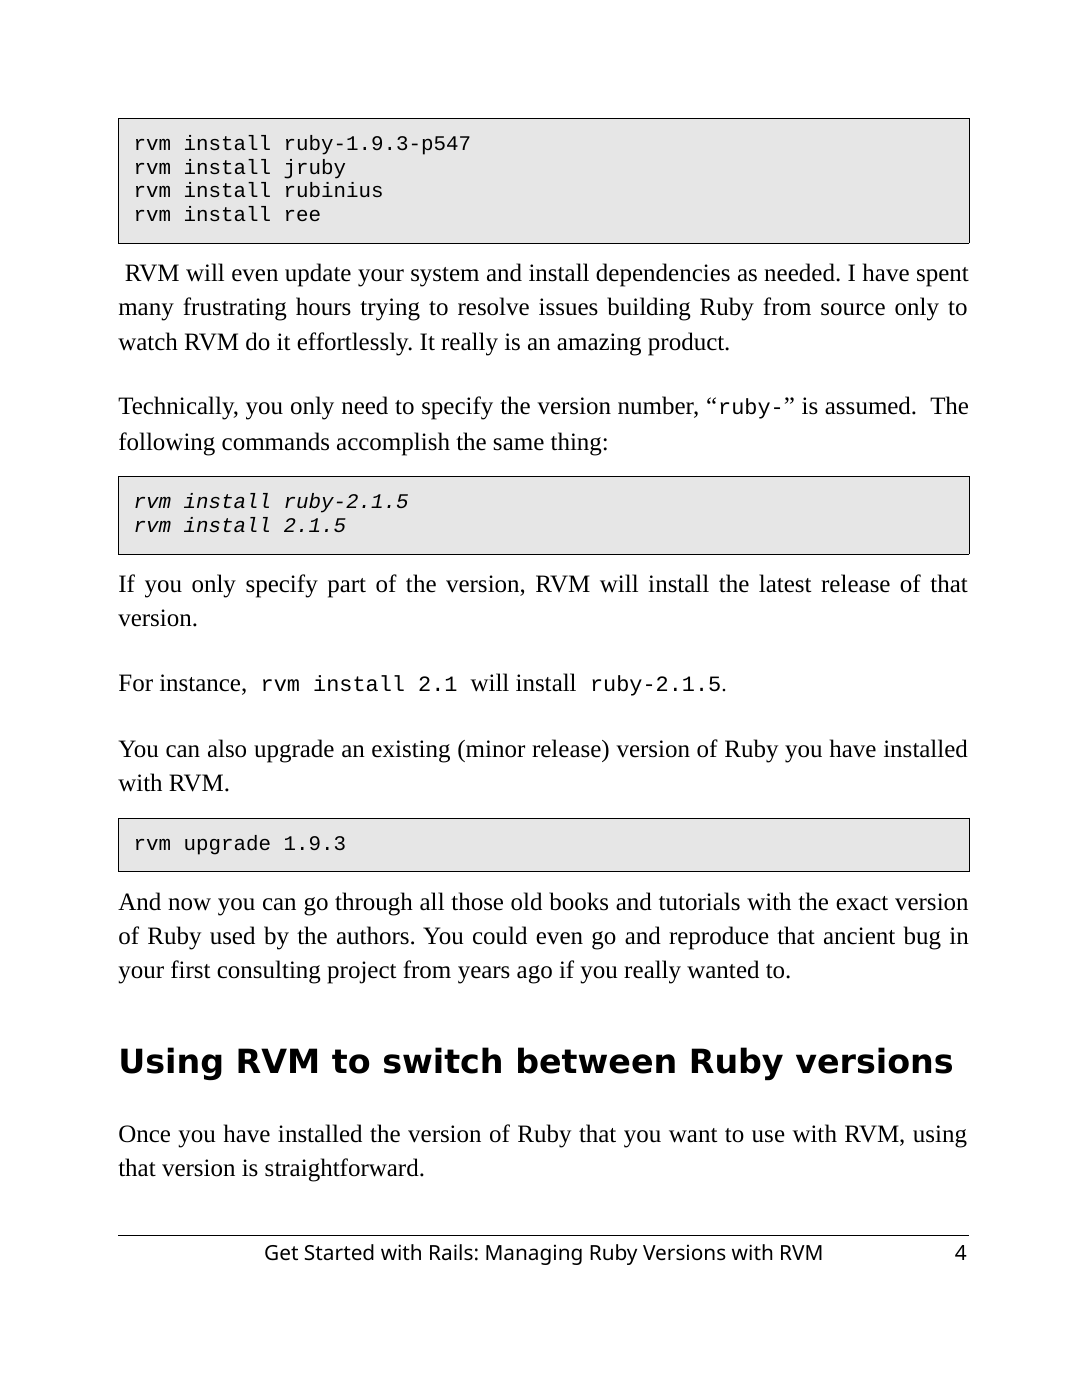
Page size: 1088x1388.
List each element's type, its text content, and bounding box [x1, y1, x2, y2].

text You can also upgrade an existing (minor release) version of Ruby you have installed with RVM. [118, 734, 969, 797]
text If you only specify part of the version, RVM will install the latest release of that version. [118, 569, 969, 632]
text And now you can go through all those old books and tutorials with the exact version of Ruby used by the authors. You could even go and reproduce that ancient bug in your first consulting project from years ago if you really wanted to. [118, 887, 969, 984]
text Technically, you only need to specify the version number, “ruby-” is assumed. The following commands accomplish the same thing: [118, 391, 969, 456]
text rvm install ruby-2.1.5 rvm install 2.1.5 [119, 477, 969, 554]
text Once you have installed the version of Ruby that you want to use with RVM, using that version is straightforward. [118, 1119, 969, 1182]
text rvm install ree [119, 189, 969, 243]
text rvm install jruby [119, 142, 969, 165]
subtitle Using RVM to switch between Ruby versions [118, 1042, 969, 1081]
text rvm upgrade 1.9.3 [119, 819, 969, 871]
text rvm install rubinius [119, 165, 969, 189]
text For instance, rvm install 2.1 will install ruby-2.1.5. [118, 668, 969, 698]
text RVM will even update your system and install dependencies as needed. I have spent many frustrating hours trying to resolve issues building Ruby from source only to watch RVM do it effortlessly. It really is an amazing product. [118, 258, 969, 356]
text rvm install ruby-1.9.3-p547 [119, 119, 969, 142]
